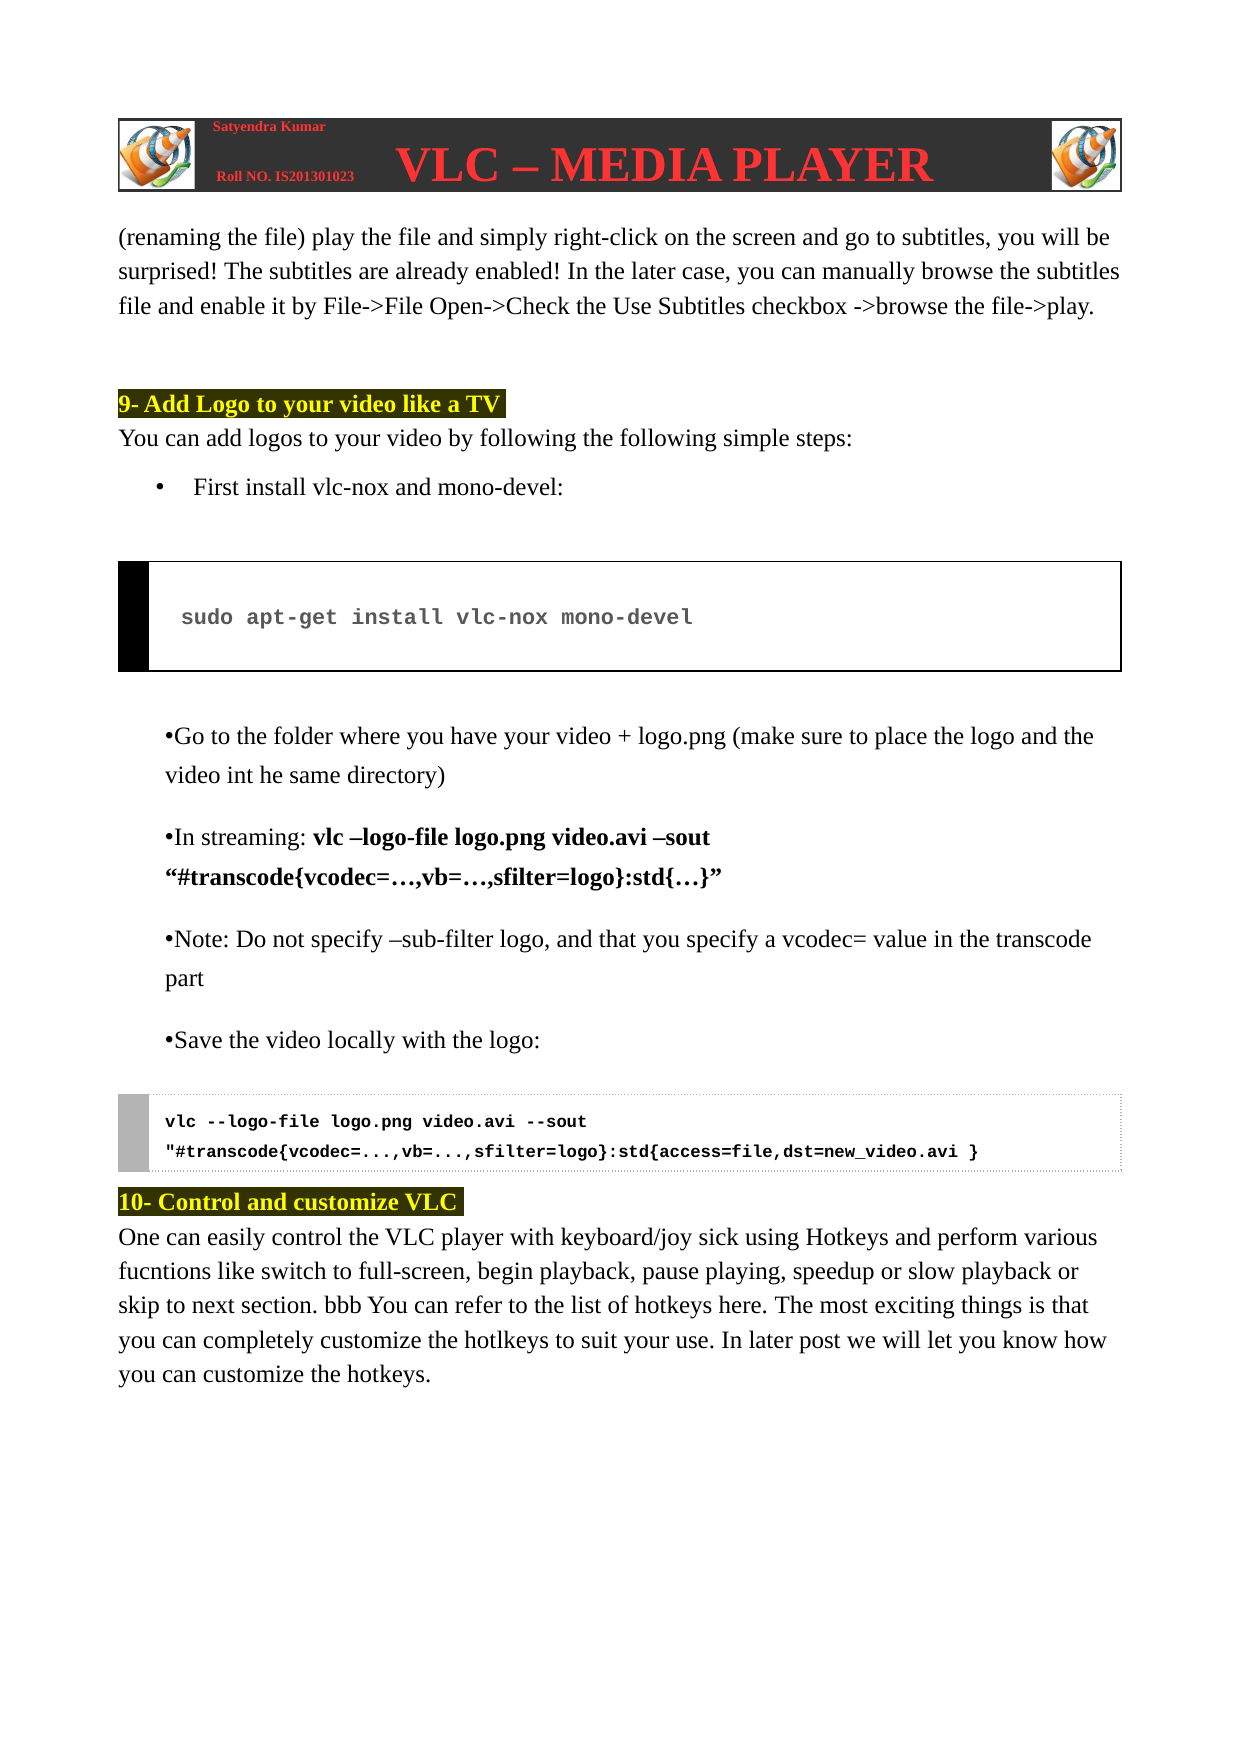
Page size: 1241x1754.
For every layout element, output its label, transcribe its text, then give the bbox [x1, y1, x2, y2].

list First install vlc-nox and mono-devel: [156, 472, 1122, 501]
text sudo apt-get install vlc-nox mono-devel [149, 562, 1120, 670]
list Note: Do not specify –sub-filter logo, and that you specify a vcodec= value in the transcode part [118, 914, 1122, 992]
list Save the video locally with the logo: [118, 1015, 1122, 1054]
text 10- Control and customize VLC One can easily control the VLC player with keyboard/joy sick using Hotkeys and perform various fucntions like switch to full-screen, begin playback, pause playing, speedup or slow playback or skip to next section. bbb You can refer to the list of hotkeys here. The most exciting things is that you can completely customize the hotlkeys to suit your use. In later post we will let you know how you can customize the hotkeys. [118, 1187, 1122, 1388]
picture [1051, 121, 1120, 190]
list Go to the folder where you have your video + logo.png (make sure to place the logo and the video int he same directory) [118, 711, 1122, 789]
text 9- Add Logo to your video like a TV You can add logos to your video by following the following simple steps: [118, 389, 1122, 452]
list In streaming: vlc –logo-file logo.png video.avi –sout “#transcode{vcodec=…,vb=…,sfilter=logo}:std{…}” [118, 812, 1122, 890]
text (renaming the file) play the file and simply right-click on the screen and go to subtitles, you will be surprised! The subtitles are already enabled! In the later case, you can manually browse the subtitles file and enable it by File->File Open->Check the Use Subtitles checkbox ->browse the file->play. [118, 222, 1122, 319]
text vlc --logo-file logo.png video.avi --sout "#transcode{vcodec=...,vb=...,sfilter=logo}:std{access=file,dst=new_video.avi } [118, 1093, 1122, 1172]
picture [119, 121, 195, 189]
